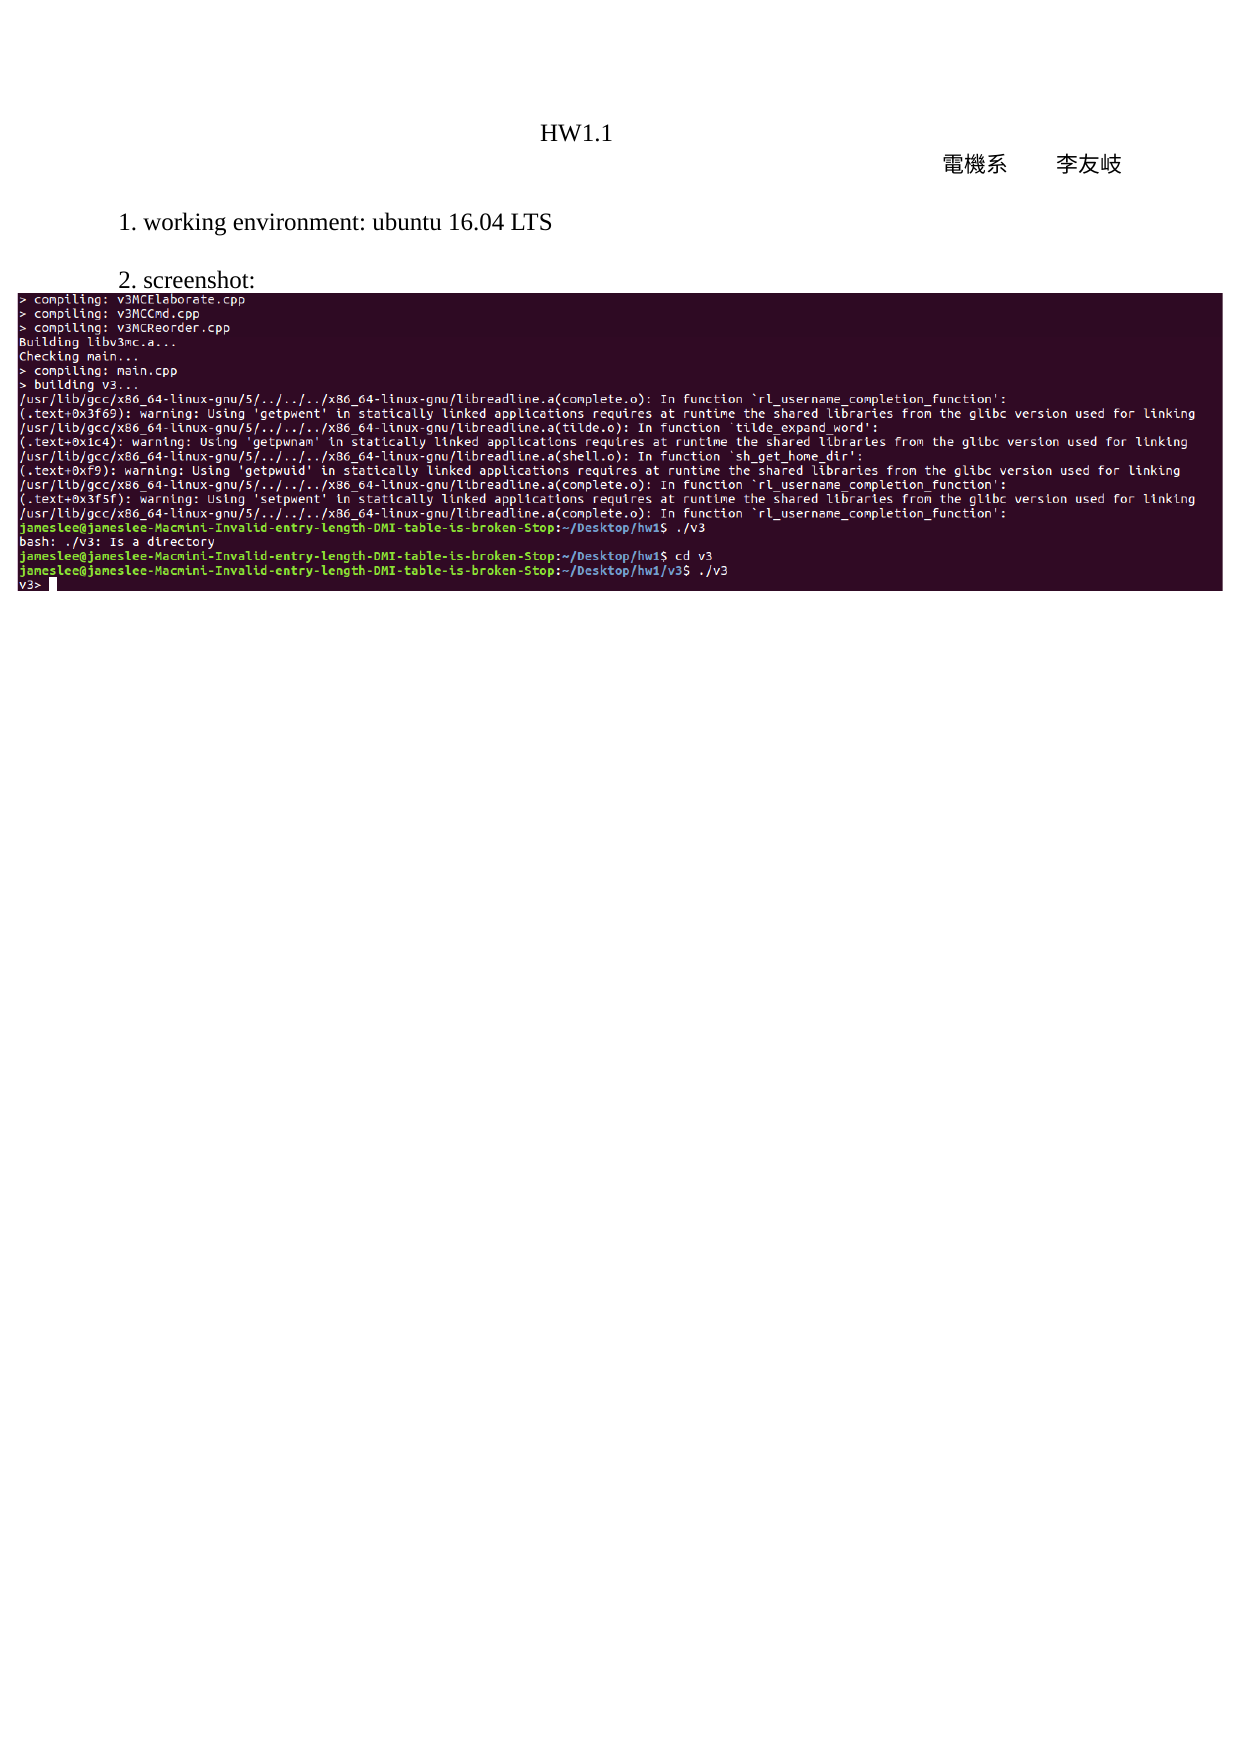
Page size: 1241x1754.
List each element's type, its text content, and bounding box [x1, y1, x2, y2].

text HW1.1 [118, 118, 1122, 147]
text 1. working environment: ubuntu 16.04 LTS [118, 207, 1122, 236]
picture [17, 293, 1223, 591]
text 2. screenshot: [118, 265, 1122, 293]
text 電機系 李友岐 [118, 147, 1122, 178]
